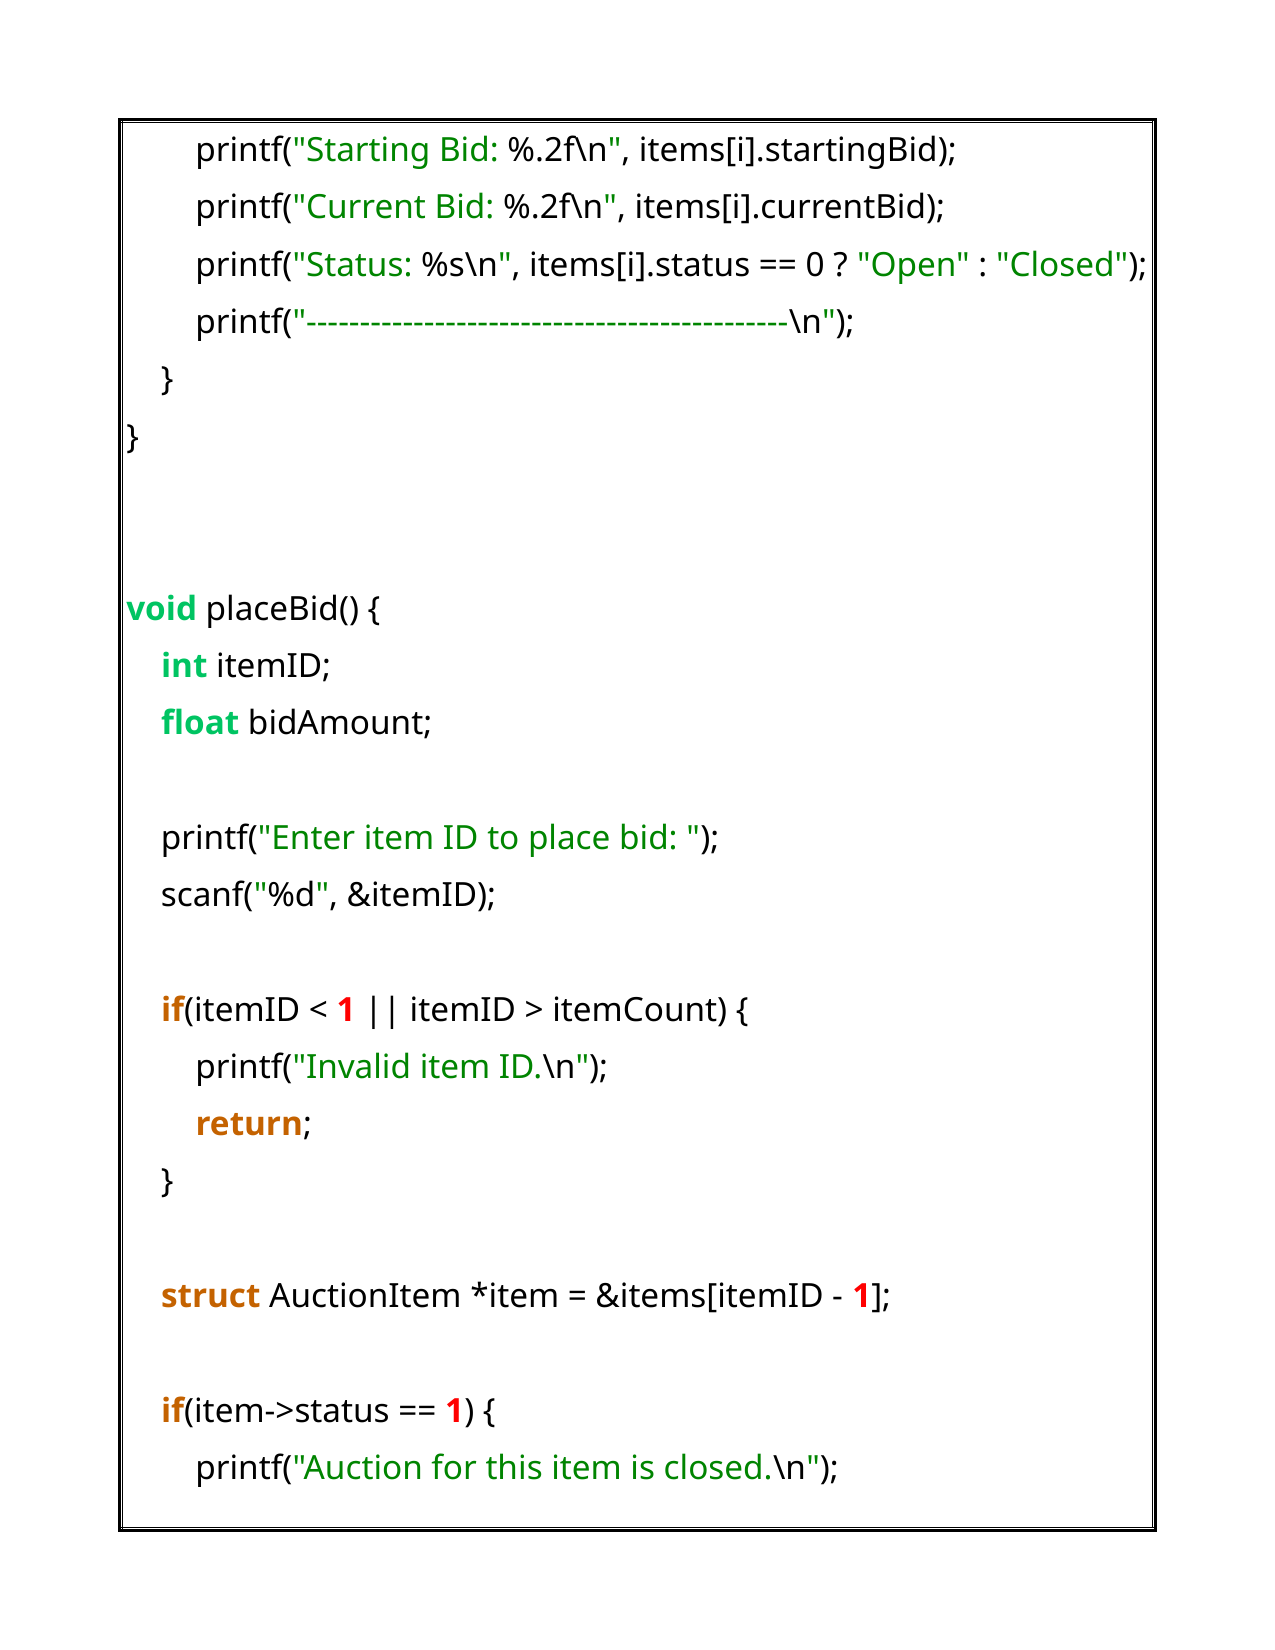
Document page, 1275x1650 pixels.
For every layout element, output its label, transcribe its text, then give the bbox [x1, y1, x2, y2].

text int itemID; [126, 642, 1149, 687]
text printf("---------------------------------------------\n"); [126, 298, 1149, 343]
text } [126, 412, 1149, 458]
text printf("Status: %s\n", items[i].status == 0 ? "Open" : "Closed"); [126, 241, 1149, 286]
text printf("Starting Bid: %.2f\n", items[i].startingBid); [126, 126, 1149, 171]
text if(item->status == 1) { [126, 1386, 1149, 1432]
text printf("Invalid item ID.\n"); [126, 1043, 1149, 1088]
text struct AuctionItem *item = &items[itemID - 1]; [126, 1272, 1149, 1317]
text } [126, 355, 1149, 401]
text printf("Auction for this item is closed.\n"); [126, 1444, 1149, 1489]
text void placeBid() { [126, 584, 1149, 630]
text printf("Enter item ID to place bid: "); [126, 813, 1149, 859]
text printf("Current Bid: %.2f\n", items[i].currentBid); [126, 183, 1149, 229]
text scanf("%d", &itemID); [126, 871, 1149, 916]
text float bidAmount; [126, 699, 1149, 744]
text return; [126, 1100, 1149, 1145]
text } [126, 1157, 1149, 1203]
text if(itemID < 1 || itemID > itemCount) { [126, 985, 1149, 1031]
